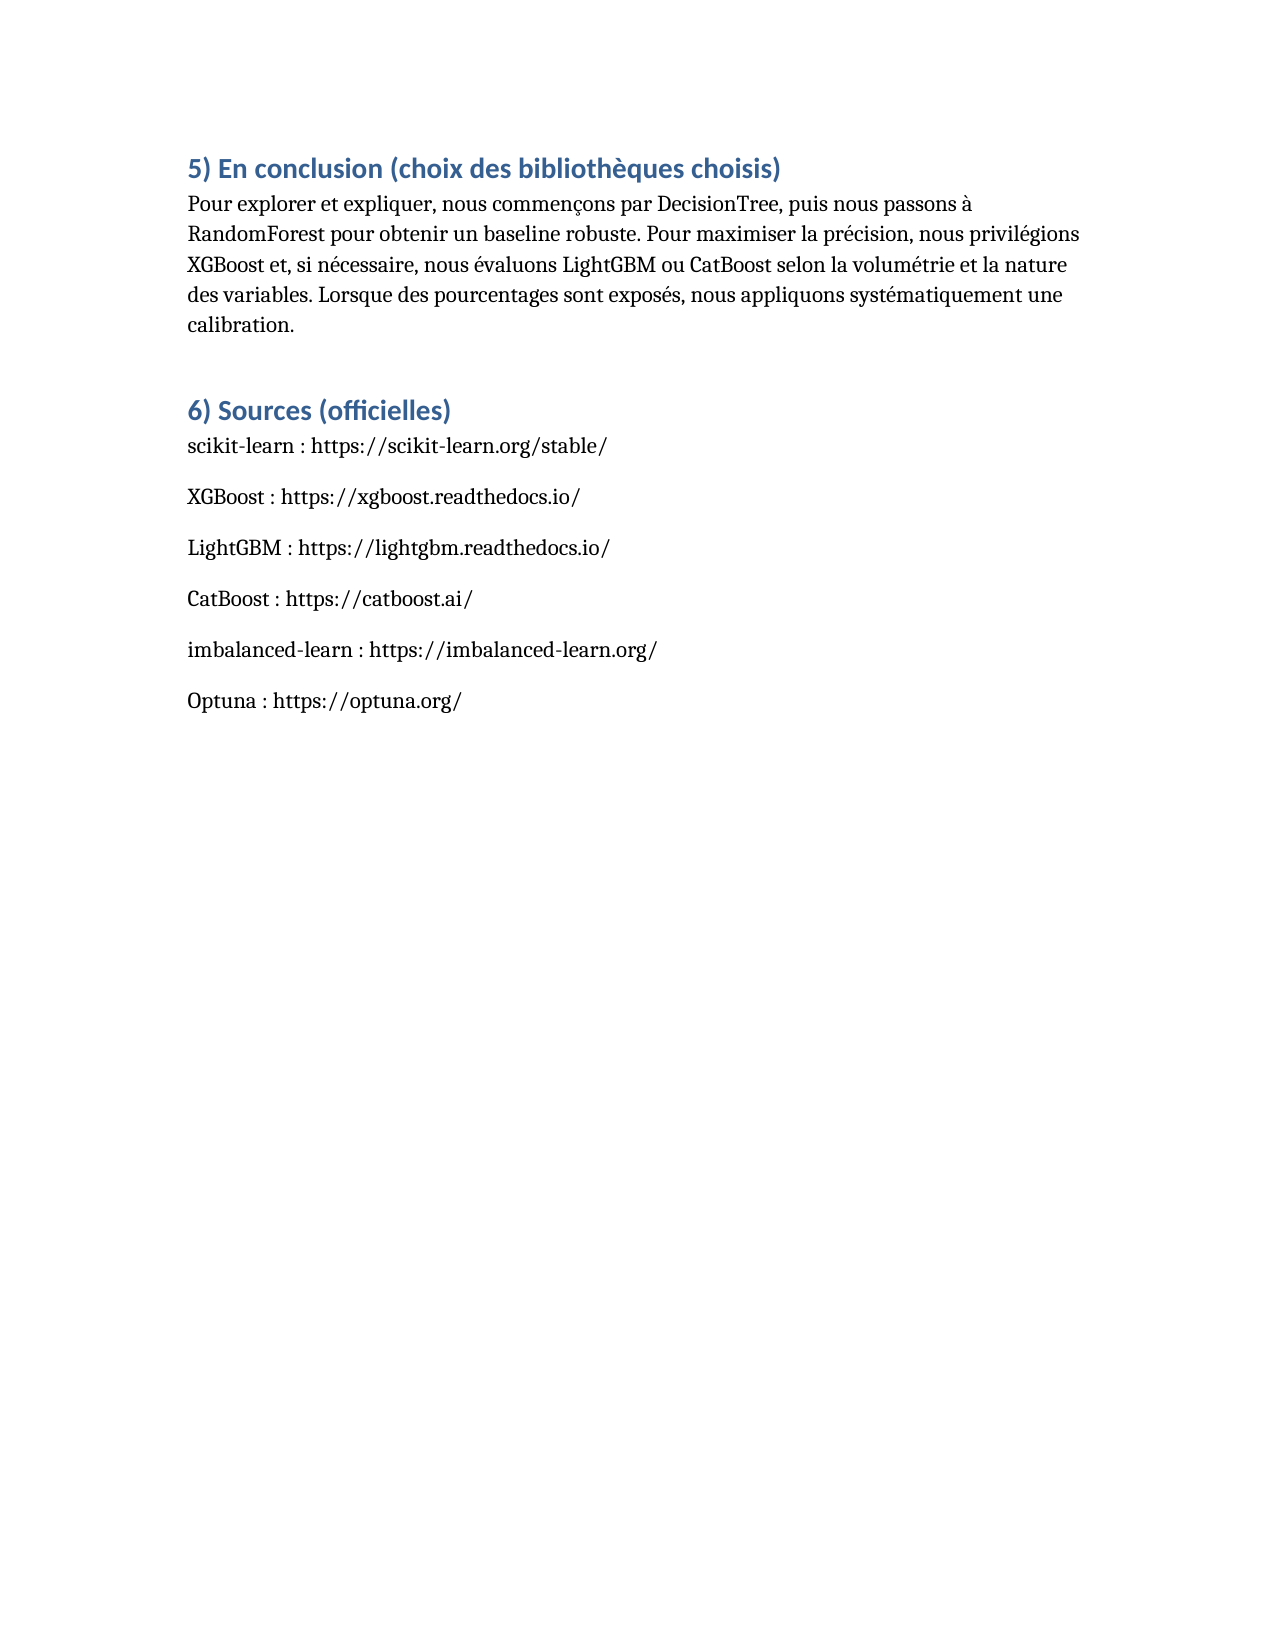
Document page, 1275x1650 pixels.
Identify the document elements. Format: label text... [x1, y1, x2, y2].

text Optuna : https://optuna.org/ [187, 688, 1087, 714]
subtitle 5) En conclusion (choix des bibliothèques choisis) [187, 150, 1087, 186]
text LightGBM : https://lightgbm.readthedocs.io/ [187, 535, 1087, 561]
text scikit-learn : https://scikit-learn.org/stable/ [187, 433, 1087, 459]
text Pour explorer et expliquer, nous commençons par DecisionTree, puis nous passons à RandomForest pour obtenir un baseline robuste. Pour maximiser la précision, nous privilégions XGBoost et, si nécessaire, nous évaluons LightGBM ou CatBoost selon la volumétrie et la nature des variables. Lorsque des pourcentages sont exposés, nous appliquons systématiquement une calibration. [187, 191, 1087, 338]
text CatBoost : https://catboost.ai/ [187, 586, 1087, 612]
text imbalanced-learn : https://imbalanced-learn.org/ [187, 637, 1087, 663]
subtitle 6) Sources (officielles) [187, 392, 1087, 428]
text XGBoost : https://xgboost.readthedocs.io/ [187, 484, 1087, 510]
